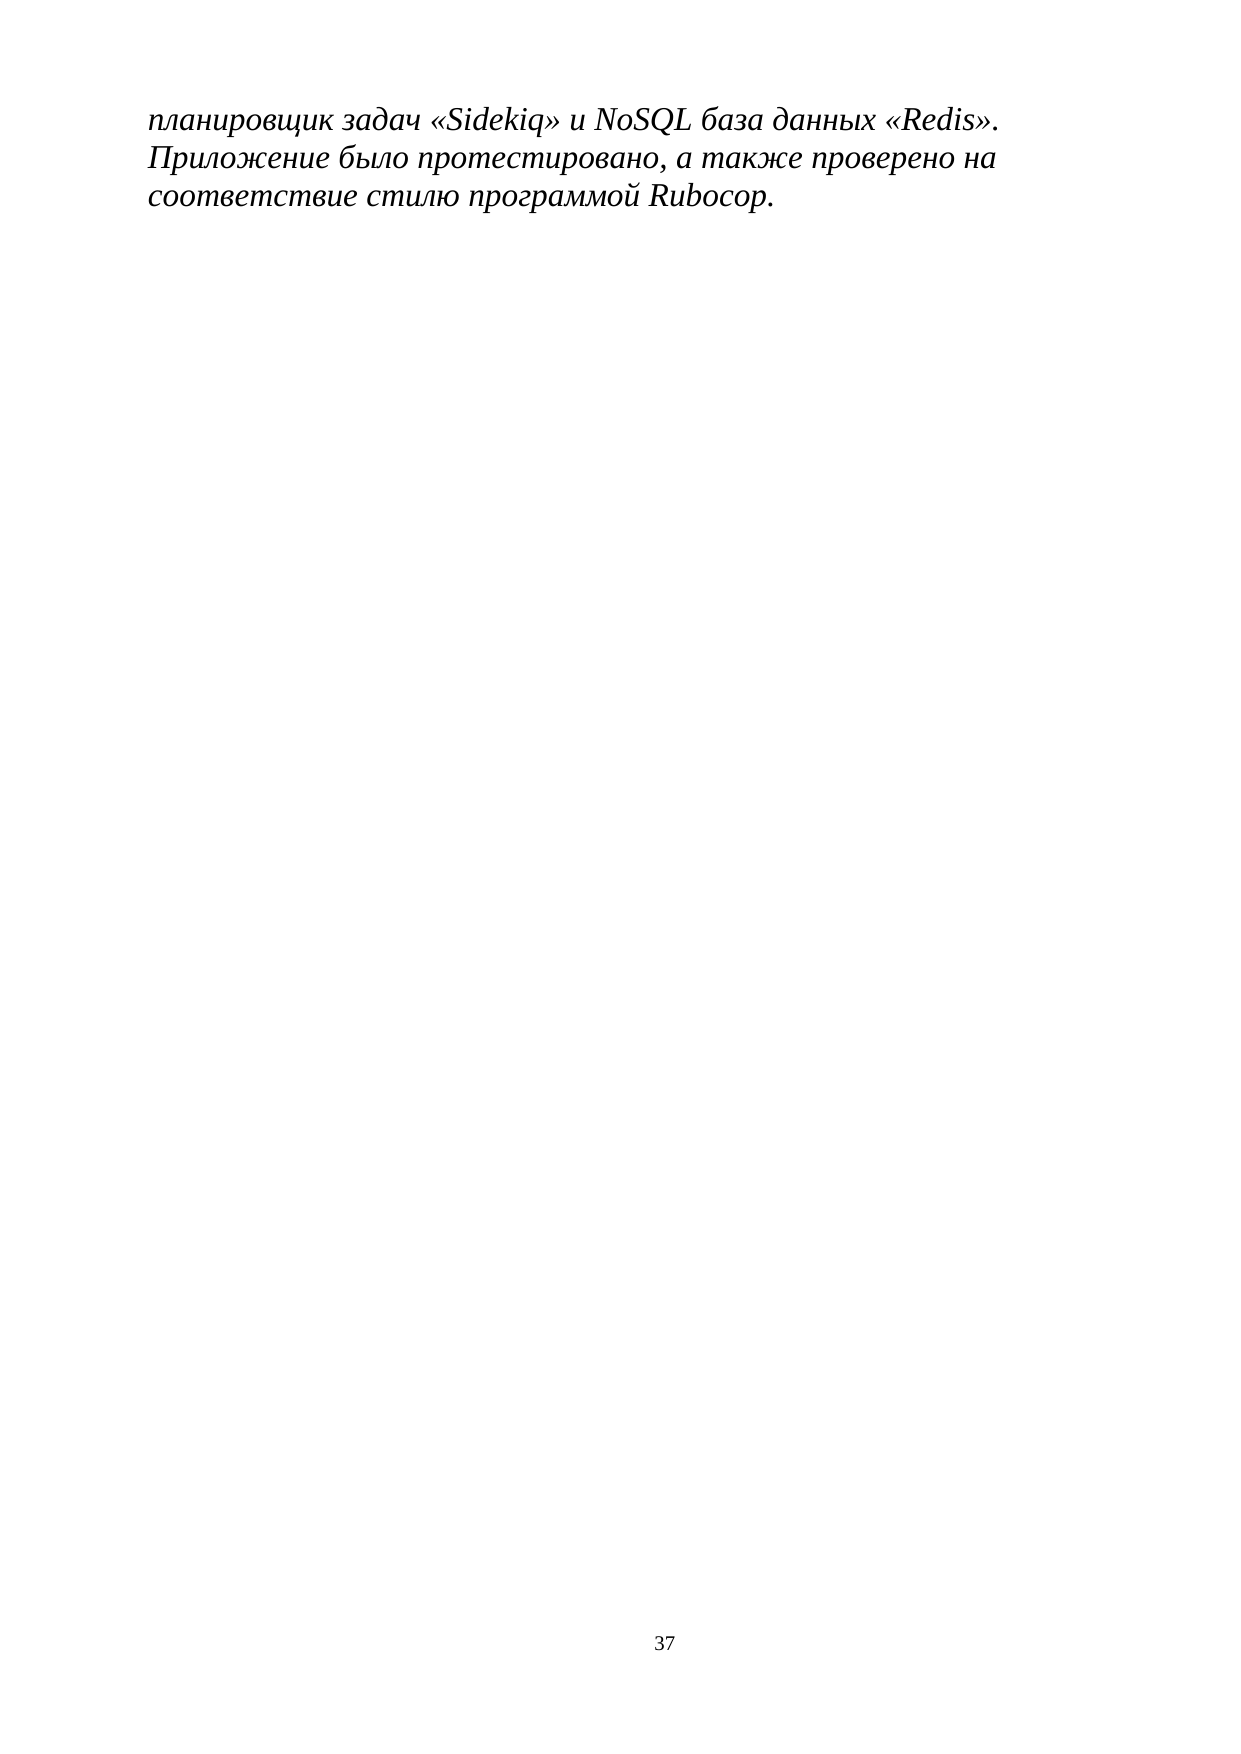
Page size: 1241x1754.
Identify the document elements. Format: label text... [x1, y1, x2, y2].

text планировщик задач «Sidekiq» и NoSQL база данных «Redis». Приложение было протестировано, а также проверено на соответствие стилю программой Rubocop. [148, 99, 1181, 214]
